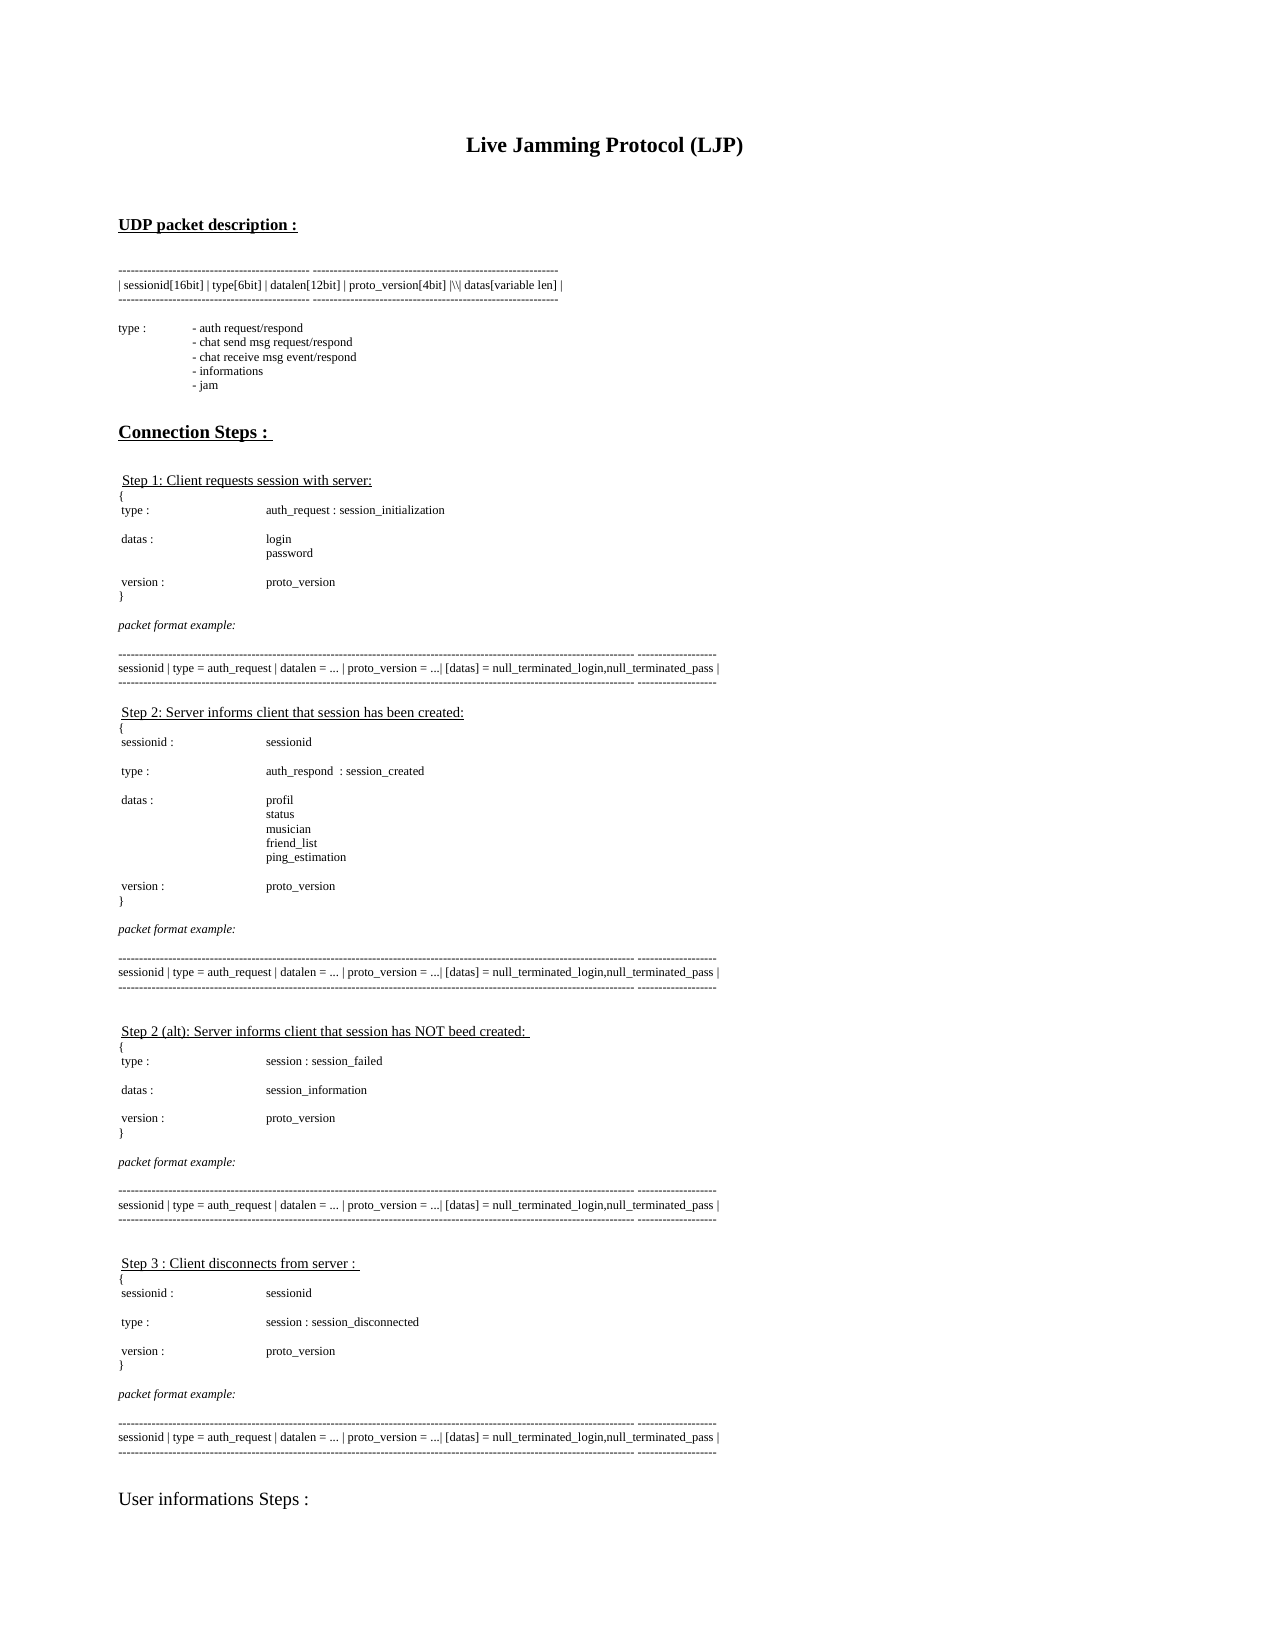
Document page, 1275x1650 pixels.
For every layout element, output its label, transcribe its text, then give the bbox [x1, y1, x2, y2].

text sessionid | type = auth_request | datalen = ... | proto_version = ...| [datas] = null_terminated_login,null_terminated_pass | [118, 1197, 1157, 1212]
text packet format example: [118, 1387, 1157, 1401]
text User informations Steps : [118, 1487, 1157, 1509]
text status [118, 807, 1157, 821]
text ---------------------------------------------------------------------------------------------------------------------------- ------------------- [118, 1444, 1157, 1459]
text datas : profil [118, 793, 1157, 807]
text sessionid | type = auth_request | datalen = ... | proto_version = ...| [datas] = null_terminated_login,null_terminated_pass | [118, 661, 1157, 675]
text ---------------------------------------------------------------------------------------------------------------------------- ------------------- [118, 1183, 1157, 1197]
text } [118, 589, 1157, 603]
text sessionid | type = auth_request | datalen = ... | proto_version = ...| [datas] = null_terminated_login,null_terminated_pass | [118, 965, 1157, 979]
text Step 1: Client requests session with server: [118, 472, 1157, 488]
text ---------------------------------------------------------------------------------------------------------------------------- ------------------- [118, 675, 1157, 689]
text Live Jamming Protocol (LJP) [118, 132, 1157, 158]
text sessionid | type = auth_request | datalen = ... | proto_version = ...| [datas] = null_terminated_login,null_terminated_pass | [118, 1430, 1157, 1444]
text packet format example: [118, 1154, 1157, 1169]
text Connection Steps : [118, 421, 1157, 443]
text } [118, 1358, 1157, 1372]
text ---------------------------------------------------------------------------------------------------------------------------- ------------------- [118, 1212, 1157, 1226]
text Step 2: Server informs client that session has been created: [118, 704, 1157, 721]
text | sessionid[16bit] | type[6bit] | datalen[12bit] | proto_version[4bit] |\\| datas[variable len] | [118, 277, 1157, 292]
text type : - auth request/respond [118, 321, 1157, 335]
text Step 3 : Client disconnects from server : [118, 1255, 1157, 1272]
text { [118, 1039, 1157, 1054]
text Step 2 (alt): Server informs client that session has NOT beed created: [118, 1023, 1157, 1039]
text } [118, 1126, 1157, 1140]
text - informations [118, 364, 1157, 378]
text friend_list [118, 836, 1157, 850]
text - chat send msg request/respond [118, 335, 1157, 349]
text ---------------------------------------------- ----------------------------------------------------------- [118, 263, 1157, 277]
text sessionid : sessionid [118, 1286, 1157, 1301]
text datas : login [118, 531, 1157, 546]
text ---------------------------------------------------------------------------------------------------------------------------- ------------------- [118, 1416, 1157, 1430]
text ---------------------------------------------- ----------------------------------------------------------- [118, 292, 1157, 306]
text type : auth_respond : session_created [118, 764, 1157, 778]
text packet format example: [118, 922, 1157, 936]
text ---------------------------------------------------------------------------------------------------------------------------- ------------------- [118, 951, 1157, 965]
text version : proto_version [118, 879, 1157, 893]
text { [118, 488, 1157, 503]
text musician [118, 821, 1157, 836]
text datas : session_information [118, 1082, 1157, 1097]
text { [118, 1272, 1157, 1286]
text version : proto_version [118, 1111, 1157, 1126]
text UDP packet description : [118, 215, 1157, 234]
text type : session : session_failed [118, 1054, 1157, 1068]
text ---------------------------------------------------------------------------------------------------------------------------- ------------------- [118, 646, 1157, 661]
text packet format example: [118, 618, 1157, 632]
text type : auth_request : session_initialization [118, 503, 1157, 517]
text - chat receive msg event/respond [118, 349, 1157, 364]
text { [118, 721, 1157, 735]
text } [118, 893, 1157, 908]
text - jam [118, 378, 1157, 392]
text password [118, 546, 1157, 560]
text ---------------------------------------------------------------------------------------------------------------------------- ------------------- [118, 979, 1157, 994]
text version : proto_version [118, 574, 1157, 589]
text version : proto_version [118, 1344, 1157, 1358]
text ping_estimation [118, 850, 1157, 864]
text type : session : session_disconnected [118, 1315, 1157, 1329]
text sessionid : sessionid [118, 735, 1157, 749]
